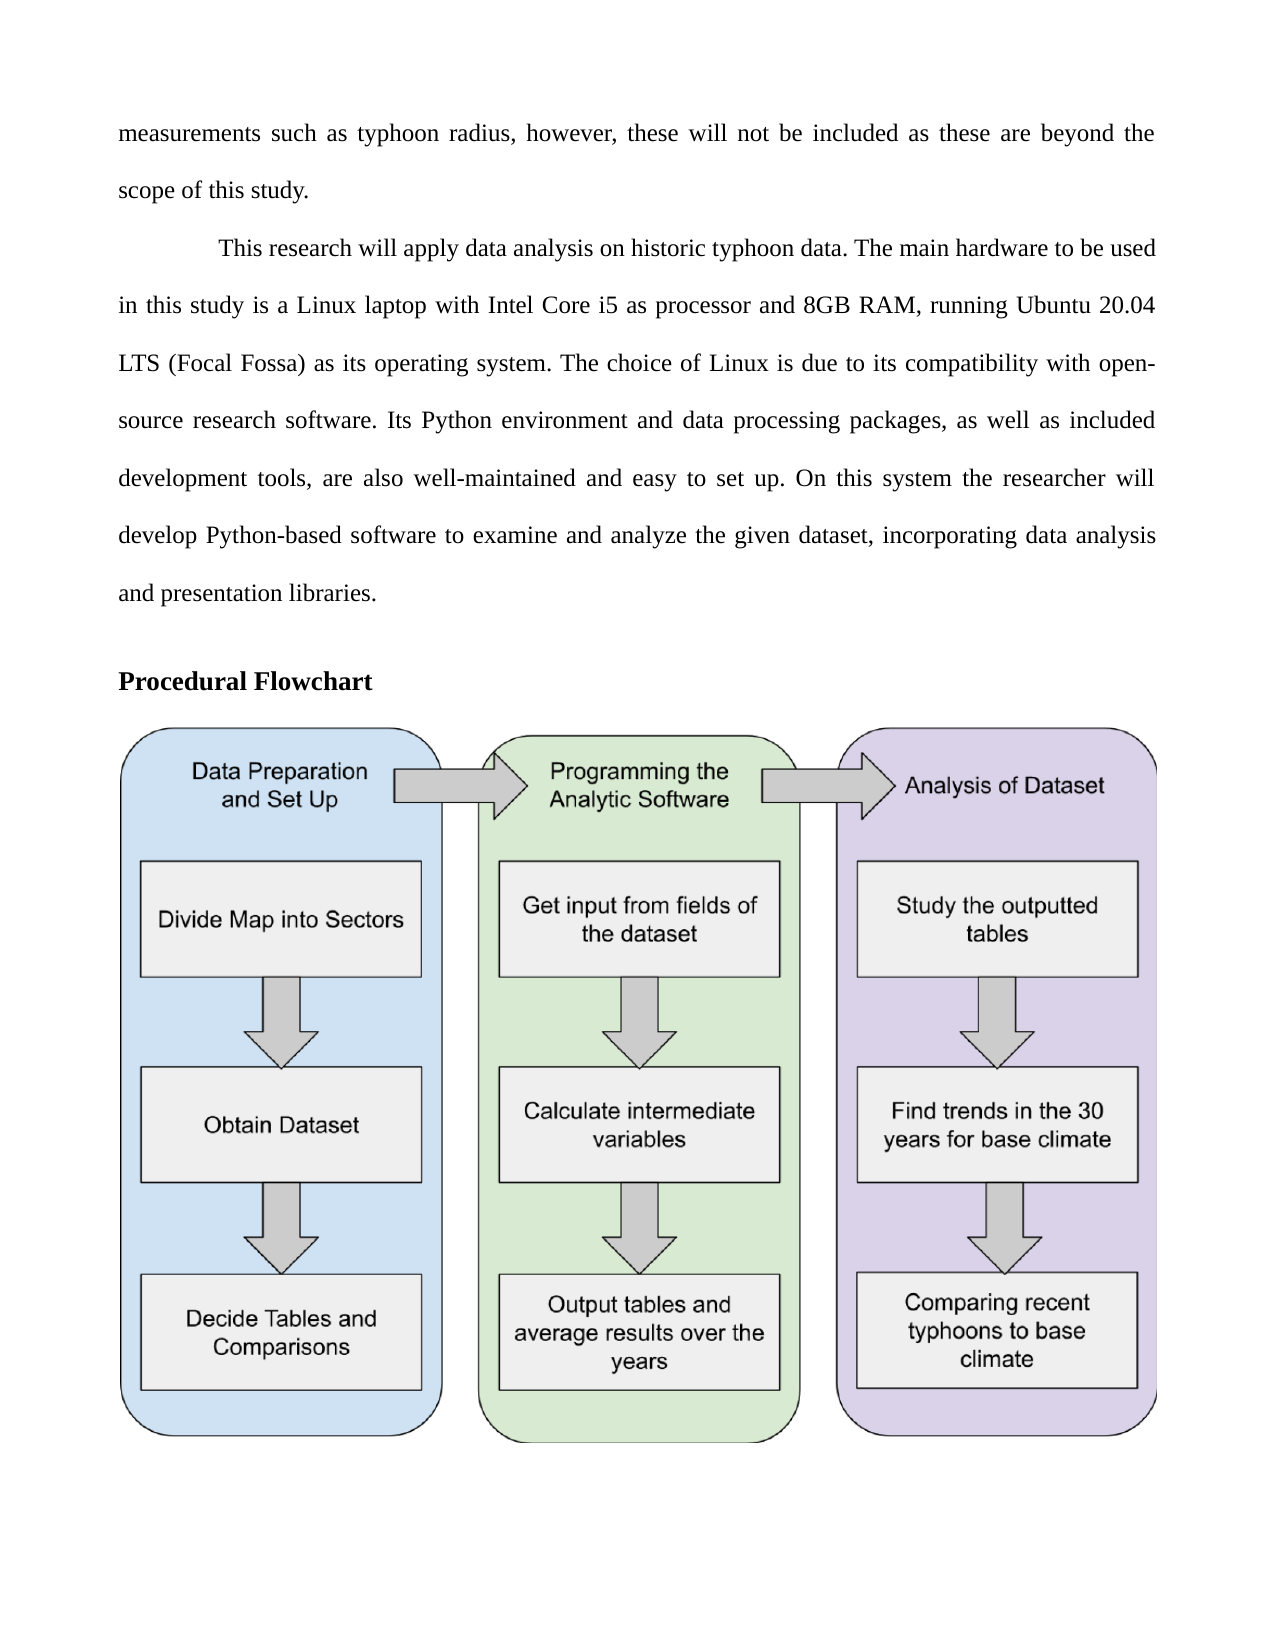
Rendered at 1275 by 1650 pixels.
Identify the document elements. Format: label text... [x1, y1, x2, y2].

subtitle Procedural Flowchart [118, 665, 1157, 697]
picture [118, 727, 1157, 1443]
text This research will apply data analysis on historic typhoon data. The main hardware to be used in this study is a Linux laptop with Intel Core i5 as processor and 8GB RAM, running Ubuntu 20.04 LTS (Focal Fossa) as its operating system. The choice of Linux is due to its compatibility with open-source research software. Its Python environment and data processing packages, as well as included development tools, are also well-maintained and easy to set up. On this system the researcher will develop Python-based software to examine and analyze the given dataset, incorporating data analysis and presentation libraries. [118, 233, 1157, 607]
text measurements such as typhoon radius, however, these will not be included as these are beyond the scope of this study. [118, 118, 1157, 204]
